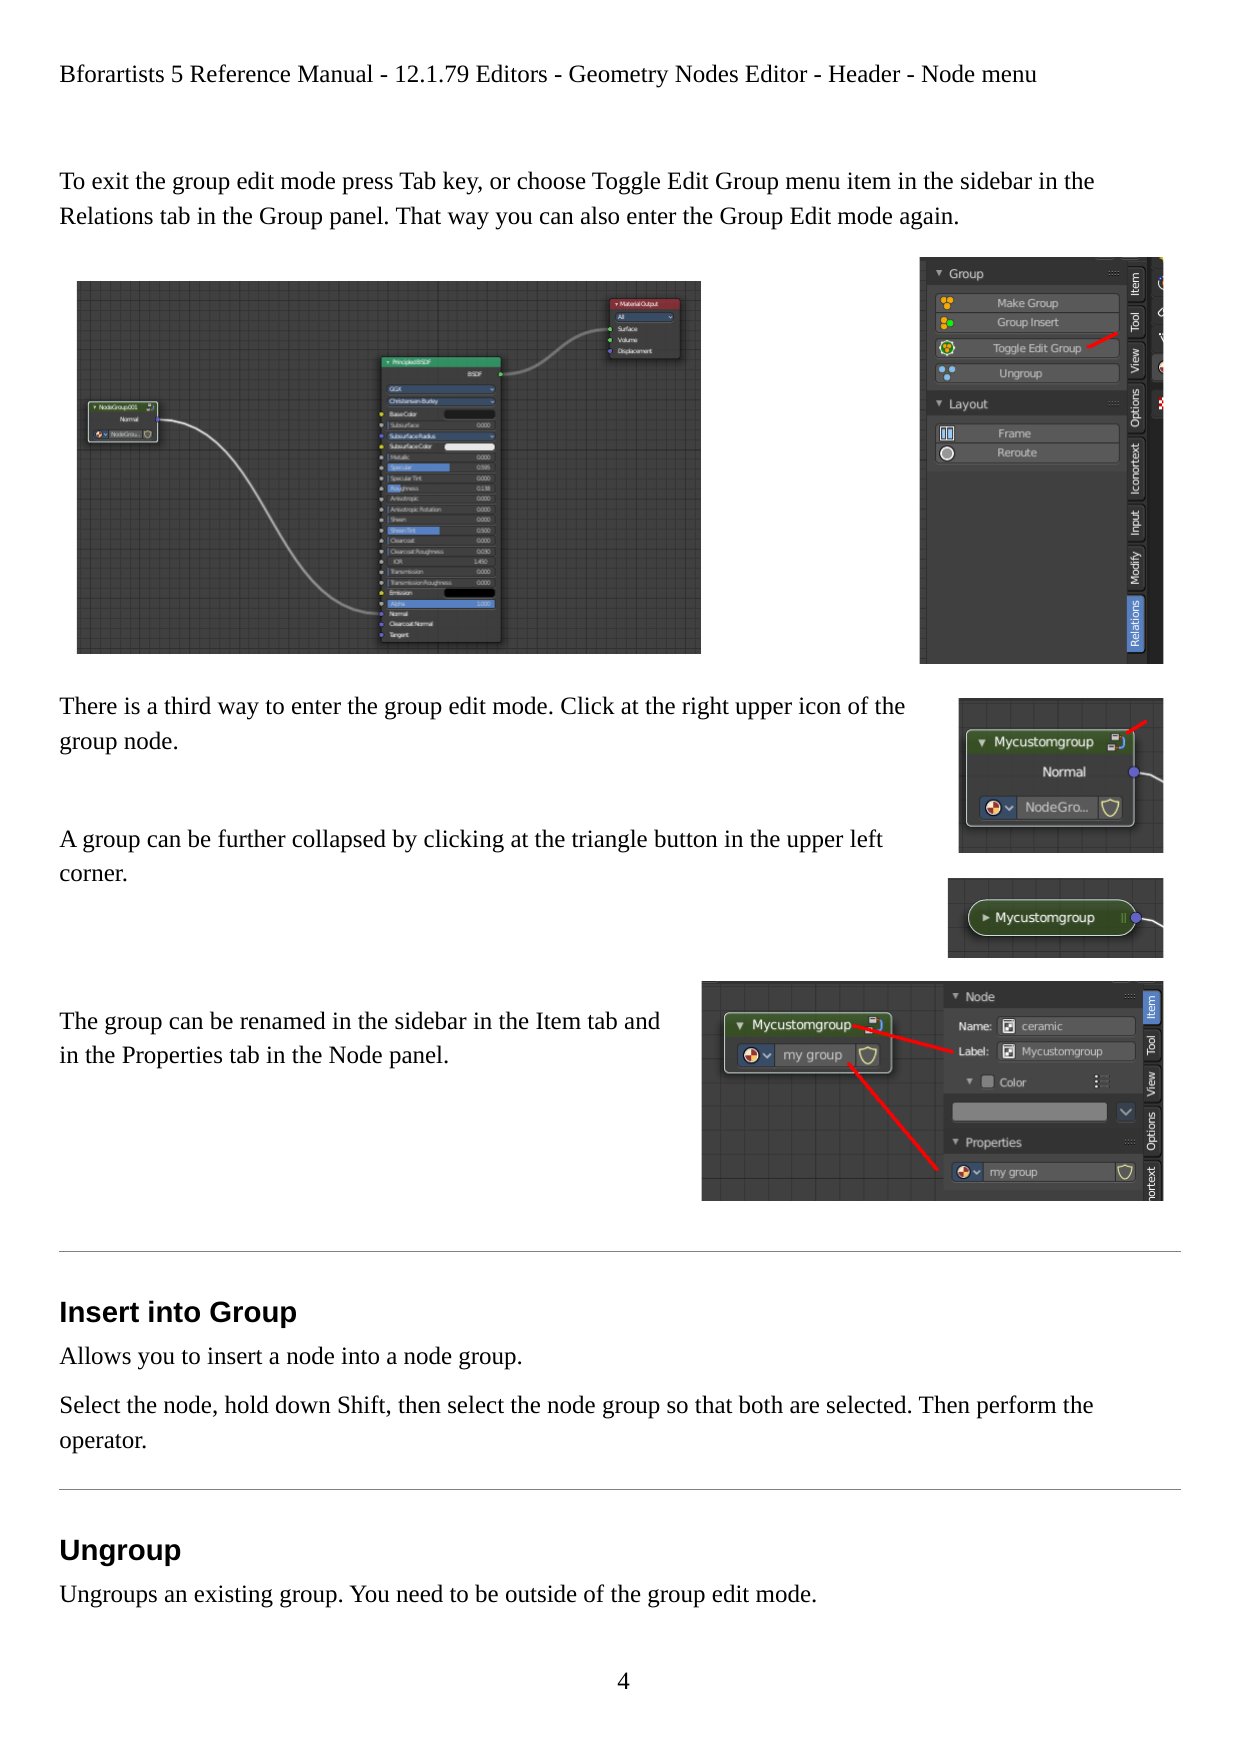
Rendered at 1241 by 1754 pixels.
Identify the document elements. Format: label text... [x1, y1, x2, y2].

subtitle Ungroup [59, 1533, 1181, 1567]
picture [958, 698, 1164, 853]
text There is a third way to enter the group edit mode. Click at the right upper icon of the group node. [59, 691, 1181, 755]
subtitle Insert into Group [59, 1295, 1181, 1329]
text Allows you to insert a node into a node group. [59, 1341, 1181, 1370]
text Select the node, hold down Shift, then select the node group so that both are selected. Then perform the operator. [59, 1391, 1181, 1454]
picture [919, 257, 1164, 664]
picture [76, 281, 701, 654]
text The group can be renamed in the sidebar in the Item tab and in the Properties tab in the Node panel. [59, 1006, 701, 1069]
text To exit the group edit mode press Tab key, or choose Toggle Edit Group menu item in the sidebar in the Relations tab in the Group panel. That way you can also enter the Group Edit mode again. [59, 166, 1181, 229]
picture [947, 878, 1164, 958]
text A group can be further collapsed by clicking at the triangle button in the upper left corner. [59, 824, 1181, 887]
picture [701, 981, 1164, 1201]
text Ungroups an existing group. You need to be outside of the group edit mode. [59, 1579, 1181, 1608]
